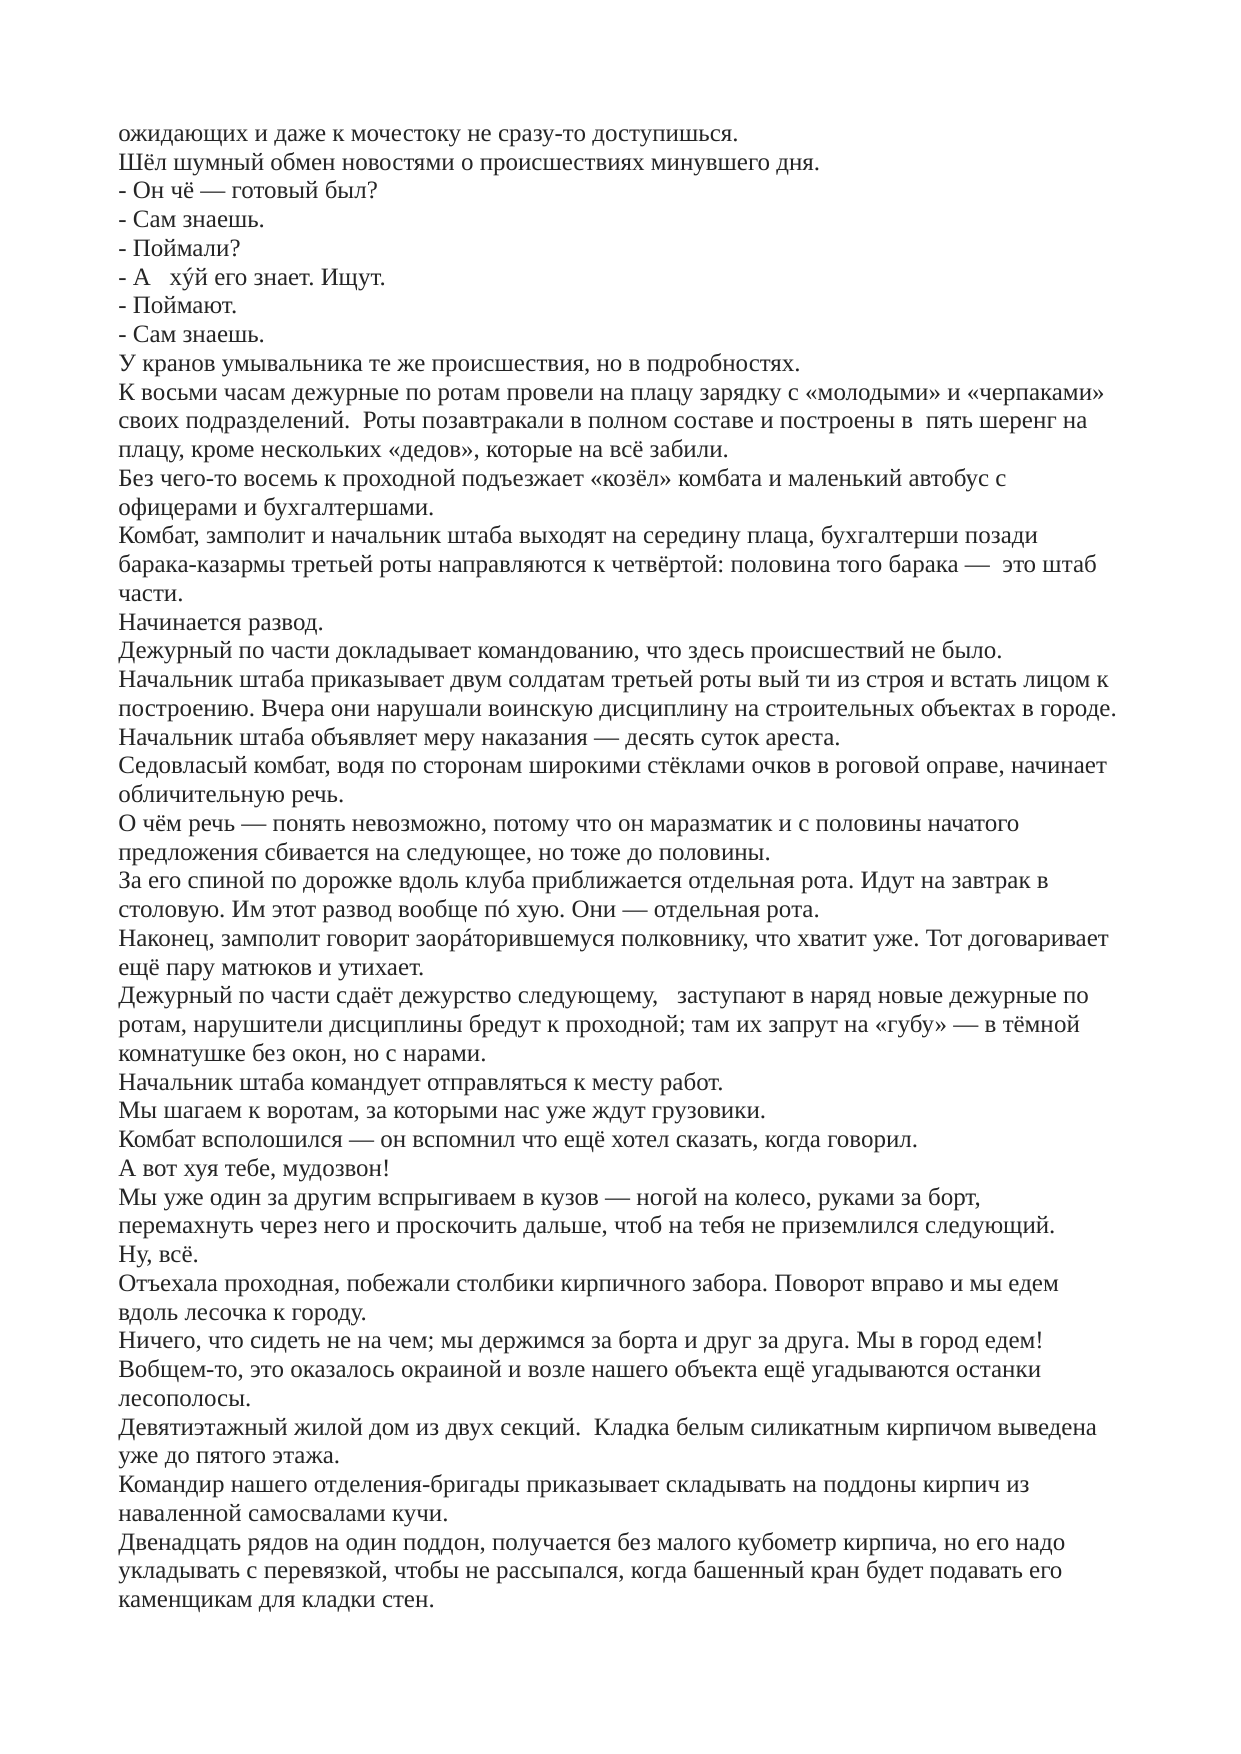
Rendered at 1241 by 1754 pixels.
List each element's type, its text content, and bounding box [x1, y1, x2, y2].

text Дежурный по части сдаёт дежурство следующему, заступают в наряд новые дежурные по ротам, нарушители дисциплины бредут к проходной; там их запрут на «губу» — в тёмной комнатушке без окон, но с нарами. [118, 981, 1122, 1067]
text За его спиной по дорожке вдоль клуба приближается отдельная рота. Идут на завтрак в столовую. Им этот развод вообще пó хую. Они — отдельная рота. [118, 866, 1122, 923]
text Мы уже один за другим вспрыгиваем в кузов — ногой на колесо, руками за борт, перемахнуть через него и проскочить дальше, чтоб на тебя не приземлился следующий. [118, 1182, 1122, 1239]
text Наконец, замполит говорит заорáторившемуся полковнику, что хватит уже. Тот договаривает ещё пару матюков и утихает. [118, 923, 1122, 981]
text - Он чё — готовый был? [118, 176, 1122, 204]
text Начальник штаба командует отправляться к месту работ. [118, 1067, 1122, 1096]
text Мы шагаем к воротам, за которыми нас уже ждут грузовики. [118, 1096, 1122, 1124]
text Начальник штаба объявляет меру наказания — десять суток ареста. [118, 722, 1122, 751]
text Без чего-то восемь к проходной подъезжает «козёл» комбата и маленький автобус с офицерами и бухгалтершами. [118, 463, 1122, 521]
text О чём речь — понять невозможно, потому что он маразматик и с половины начатого предложения сбивается на следующее, но тоже до половины. [118, 808, 1122, 866]
text А вот хуя тебе, мудозвон! [118, 1153, 1122, 1182]
text Комбат всполошился — он вспомнил что ещё хотел сказать, когда говорил. [118, 1124, 1122, 1153]
text Седовласый комбат, водя по сторонам широкими стёклами очков в роговой оправе, начинает обличительную речь. [118, 751, 1122, 808]
text - Сам знаешь. [118, 319, 1122, 348]
text - Поймают. [118, 291, 1122, 319]
text Ничего, что сидеть не на чем; мы держимся за борта и друг за друга. Мы в город едем! [118, 1326, 1122, 1354]
text - А хýй его знает. Ищут. [118, 262, 1122, 291]
text Начинается развод. [118, 607, 1122, 636]
text Дежурный по части докладывает командованию, что здесь происшествий не было. [118, 636, 1122, 664]
text Девятиэтажный жилой дом из двух секций. Кладка белым силикатным кирпичом выведена уже до пятого этажа. [118, 1412, 1122, 1469]
text ожидающих и даже к мочестоку не сразу-то доступишься. [118, 118, 1122, 147]
text Командир нашего отделения-бригады приказывает складывать на поддоны кирпич из наваленной самосвалами кучи. [118, 1469, 1122, 1527]
text Шёл шумный обмен новостями о происшествиях минувшего дня. [118, 147, 1122, 176]
text Комбат, замполит и начальник штаба выходят на середину плаца, бухгалтерши позади барака-казармы третьей роты направляются к четвёртой: половина того барака — это штаб части. [118, 521, 1122, 607]
text У кранов умывальника те же происшествия, но в подробностях. [118, 348, 1122, 377]
text Отъехала проходная, побежали столбики кирпичного забора. Поворот вправо и мы едем вдоль лесочка к городу. [118, 1268, 1122, 1326]
text Ну, всё. [118, 1239, 1122, 1268]
text - Поймали? [118, 233, 1122, 262]
text Вобщем-то, это оказалось окраиной и возле нашего объекта ещё угадываются останки лесополосы. [118, 1354, 1122, 1412]
text Начальник штаба приказывает двум солдатам третьей роты вый ти из строя и встать лицом к построению. Вчера они нарушали воинскую дисциплину на строительных объектах в городе. [118, 664, 1122, 722]
text - Сам знаешь. [118, 204, 1122, 233]
text Двенадцать рядов на один поддон, получается без малого кубометр кирпича, но его надо укладывать с перевязкой, чтобы не рассыпался, когда башенный кран будет подавать его каменщикам для кладки стен. [118, 1527, 1122, 1613]
text К восьми часам дежурные по ротам провели на плацу зарядку с «молодыми» и «черпаками» своих подразделений. Роты позавтракали в полном составе и построены в пять шеренг на плацу, кроме нескольких «дедов», которые на всё забили. [118, 377, 1122, 463]
